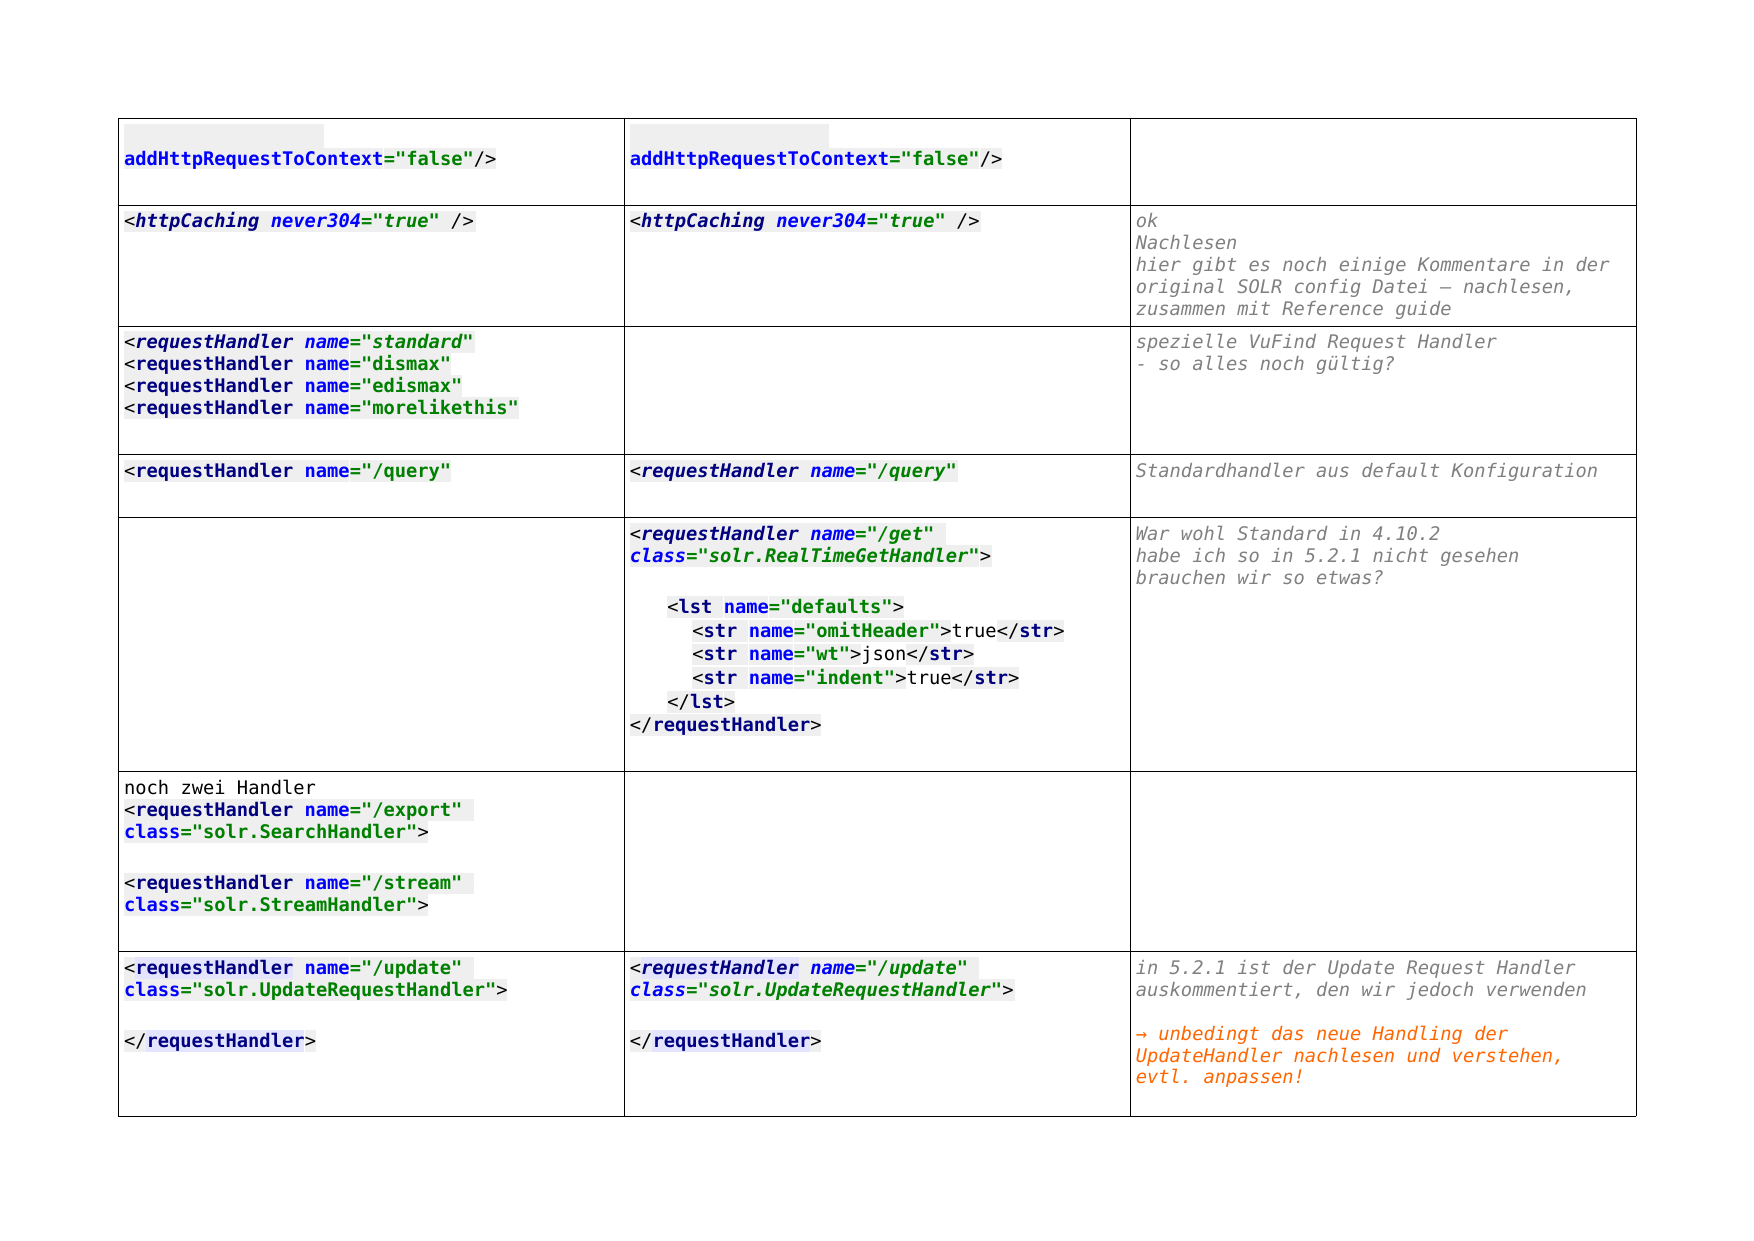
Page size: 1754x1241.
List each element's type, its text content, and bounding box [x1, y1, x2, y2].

table_cell <requestHandler name="/update" class="solr.UpdateRequestHandler"> </requestHandler> [625, 952, 1130, 1116]
table_cell Standardhandler aus default Konfiguration [1131, 455, 1636, 517]
table_cell noch zwei Handler <requestHandler name="/export" class="solr.SearchHandler"> <requestHandler name="/stream" class="solr.StreamHandler"> [119, 772, 624, 951]
table_cell spezielle VuFind Request Handler - so alles noch gültig? [1131, 327, 1636, 454]
table_cell <requestHandler name="standard" <requestHandler name="dismax" <requestHandler name="edismax" <requestHandler name="morelikethis" [119, 327, 624, 454]
table_cell addHttpRequestToContext="false"/> [625, 119, 1130, 205]
table_cell [1131, 772, 1636, 951]
table_cell <requestHandler name="/query" [625, 455, 1130, 517]
table_cell [1131, 119, 1636, 205]
table_cell War wohl Standard in 4.10.2 habe ich so in 5.2.1 nicht gesehen brauchen wir so etwas? [1131, 518, 1636, 771]
table_cell <httpCaching never304="true" /> [119, 206, 624, 326]
table_cell ok Nachlesen hier gibt es noch einige Kommentare in der original SOLR config Datei – nachlesen, zusammen mit Reference guide [1131, 206, 1636, 326]
table_cell [625, 327, 1130, 454]
table_cell <requestHandler name="/update" class="solr.UpdateRequestHandler"> </requestHandler> [119, 952, 624, 1116]
table_cell <requestHandler name="/get" class="solr.RealTimeGetHandler"> <lst name="defaults"> <str name="omitHeader">true</str> <str name="wt">json</str> <str name="indent">true</str> </lst> </requestHandler> [625, 518, 1130, 771]
table_cell addHttpRequestToContext="false"/> [119, 119, 624, 205]
table_cell <requestHandler name="/query" [119, 455, 624, 517]
table_cell <httpCaching never304="true" /> [625, 206, 1130, 326]
table_cell [625, 772, 1130, 951]
table_cell in 5.2.1 ist der Update Request Handler auskommentiert, den wir jedoch verwenden → unbedingt das neue Handling der UpdateHandler nachlesen und verstehen, evtl. anpassen! [1131, 952, 1636, 1116]
table_cell [119, 518, 624, 771]
